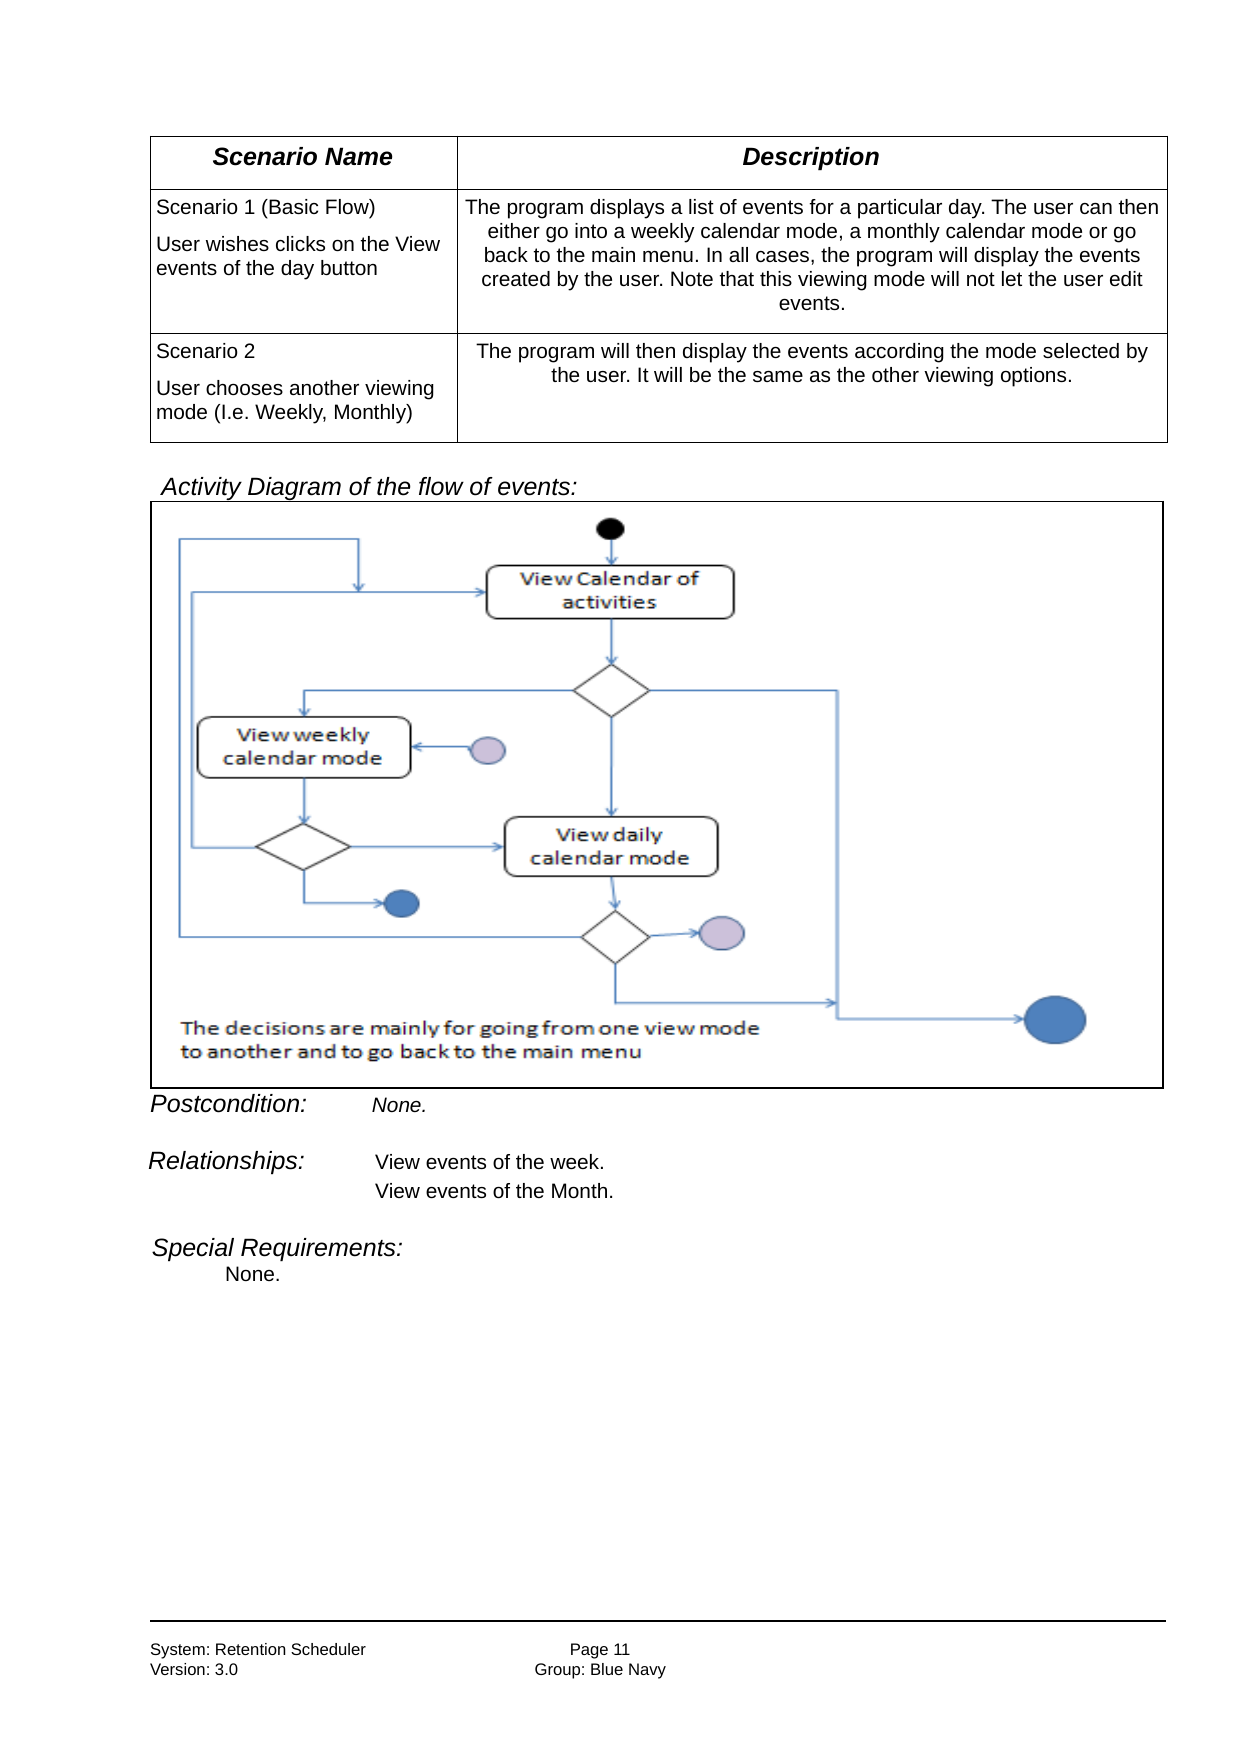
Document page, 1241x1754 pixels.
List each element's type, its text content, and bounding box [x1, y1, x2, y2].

table_header Scenario Name [151, 137, 457, 189]
text None. [225, 1261, 1166, 1285]
text Special Requirements: [152, 1233, 1166, 1261]
text View events of the Month. [148, 1175, 1166, 1204]
table_cell Scenario 1 (Basic Flow) User wishes clicks on the View events of the day button [151, 190, 457, 333]
text Relationships: View events of the week. [148, 1146, 1166, 1175]
table_header Description [458, 137, 1167, 189]
table_cell Scenario 2 User chooses another viewing mode (I.e. Weekly, Monthly) [151, 334, 457, 442]
table_cell The program will then display the events according the mode selected by the user. It will be the same as the other viewing options. [458, 334, 1167, 442]
table_cell Activity Diagram of the flow of events: [150, 443, 1167, 501]
text Postcondition: None. [150, 1089, 1166, 1118]
table_cell The program displays a list of events for a particular day. The user can then either go into a weekly calendar mode, a monthly calendar mode or go back to the main menu. In all cases, the program will display the events created by the user. Note that this viewing mode will not let the user edit events. [458, 190, 1167, 333]
